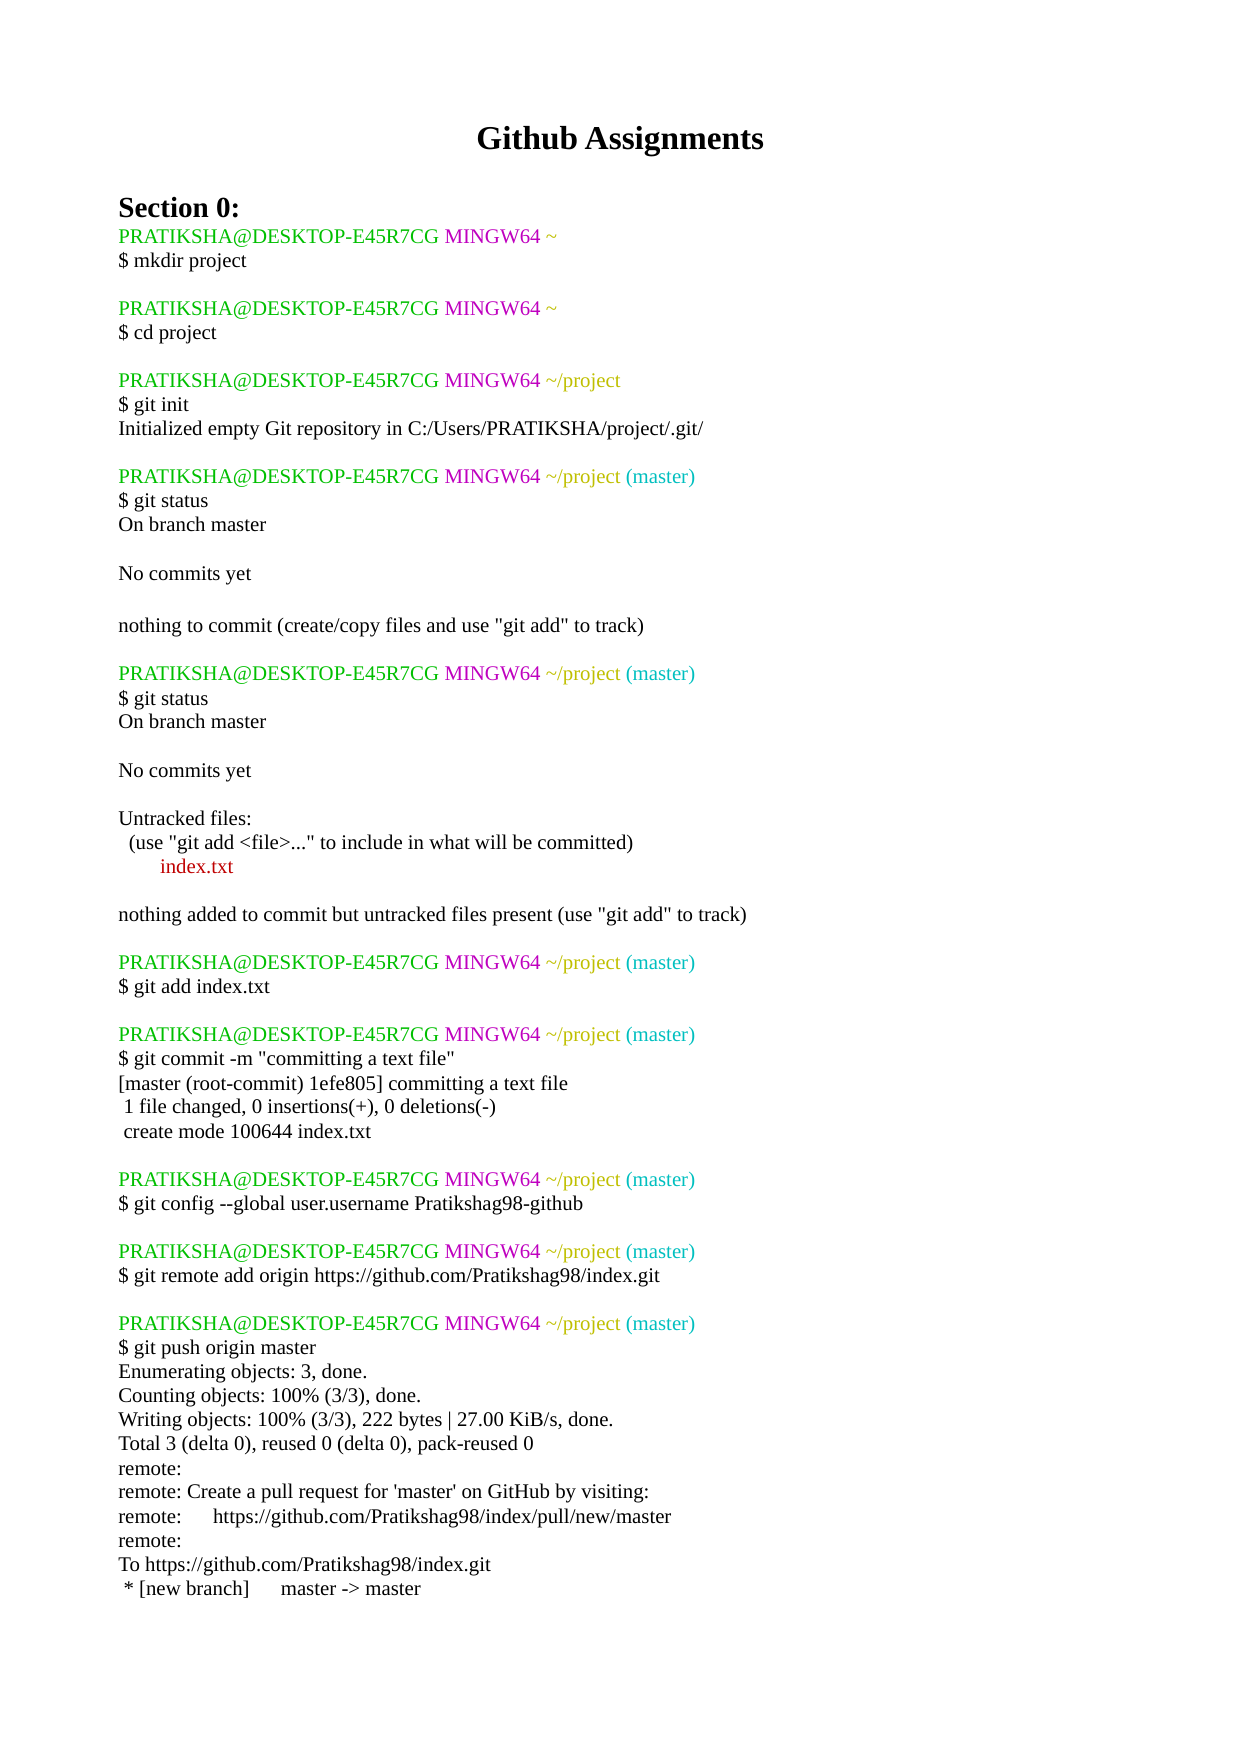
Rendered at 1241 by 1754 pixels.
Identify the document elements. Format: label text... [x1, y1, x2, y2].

text Initialized empty Git repository in C:/Users/PRATIKSHA/project/.git/ [118, 416, 1122, 440]
text 1 file changed, 0 insertions(+), 0 deletions(-) [118, 1094, 1122, 1118]
text PRATIKSHA@DESKTOP-E45R7CG MINGW64 ~/project (master) [118, 1239, 1122, 1263]
text PRATIKSHA@DESKTOP-E45R7CG MINGW64 ~/project (master) [118, 464, 1122, 488]
text PRATIKSHA@DESKTOP-E45R7CG MINGW64 ~ [118, 296, 1122, 320]
text remote: Create a pull request for 'master' on GitHub by visiting: [118, 1479, 1122, 1503]
text [master (root-commit) 1efe805] committing a text file [118, 1070, 1122, 1094]
text $ git init [118, 392, 1122, 416]
text Counting objects: 100% (3/3), done. [118, 1383, 1122, 1407]
text Total 3 (delta 0), reused 0 (delta 0), pack-reused 0 [118, 1431, 1122, 1455]
text $ git push origin master [118, 1335, 1122, 1359]
text No commits yet [118, 758, 1122, 782]
text PRATIKSHA@DESKTOP-E45R7CG MINGW64 ~ [118, 223, 1122, 248]
text On branch master [118, 512, 1122, 536]
text Github Assignments [118, 118, 1122, 156]
text nothing to commit (create/copy files and use "git add" to track) [118, 613, 1122, 637]
text PRATIKSHA@DESKTOP-E45R7CG MINGW64 ~/project (master) [118, 1022, 1122, 1046]
text Section 0: [118, 190, 1122, 223]
text PRATIKSHA@DESKTOP-E45R7CG MINGW64 ~/project (master) [118, 1311, 1122, 1335]
text $ git config --global user.username Pratikshag98-github [118, 1191, 1122, 1215]
text On branch master [118, 709, 1122, 733]
text PRATIKSHA@DESKTOP-E45R7CG MINGW64 ~/project (master) [118, 661, 1122, 685]
text index.txt [118, 854, 1122, 878]
text Writing objects: 100% (3/3), 222 bytes | 27.00 KiB/s, done. [118, 1407, 1122, 1431]
text $ git status [118, 685, 1122, 709]
text nothing added to commit but untracked files present (use "git add" to track) [118, 902, 1122, 926]
text No commits yet [118, 560, 1122, 584]
text $ git remote add origin https://github.com/Pratikshag98/index.git [118, 1263, 1122, 1287]
text PRATIKSHA@DESKTOP-E45R7CG MINGW64 ~/project (master) [118, 1167, 1122, 1191]
text remote: [118, 1455, 1122, 1479]
text * [new branch] master -> master [118, 1576, 1122, 1600]
text Enumerating objects: 3, done. [118, 1359, 1122, 1383]
text To https://github.com/Pratikshag98/index.git [118, 1552, 1122, 1576]
text (use "git add <file>..." to include in what will be committed) [118, 830, 1122, 854]
text $ cd project [118, 320, 1122, 344]
text PRATIKSHA@DESKTOP-E45R7CG MINGW64 ~/project (master) [118, 950, 1122, 974]
text PRATIKSHA@DESKTOP-E45R7CG MINGW64 ~/project [118, 368, 1122, 392]
text $ git commit -m "committing a text file" [118, 1046, 1122, 1070]
text $ git status [118, 488, 1122, 512]
text create mode 100644 index.txt [118, 1118, 1122, 1143]
text Untracked files: [118, 806, 1122, 830]
text $ mkdir project [118, 248, 1122, 272]
text $ git add index.txt [118, 974, 1122, 998]
text remote: https://github.com/Pratikshag98/index/pull/new/master [118, 1503, 1122, 1528]
text remote: [118, 1528, 1122, 1552]
